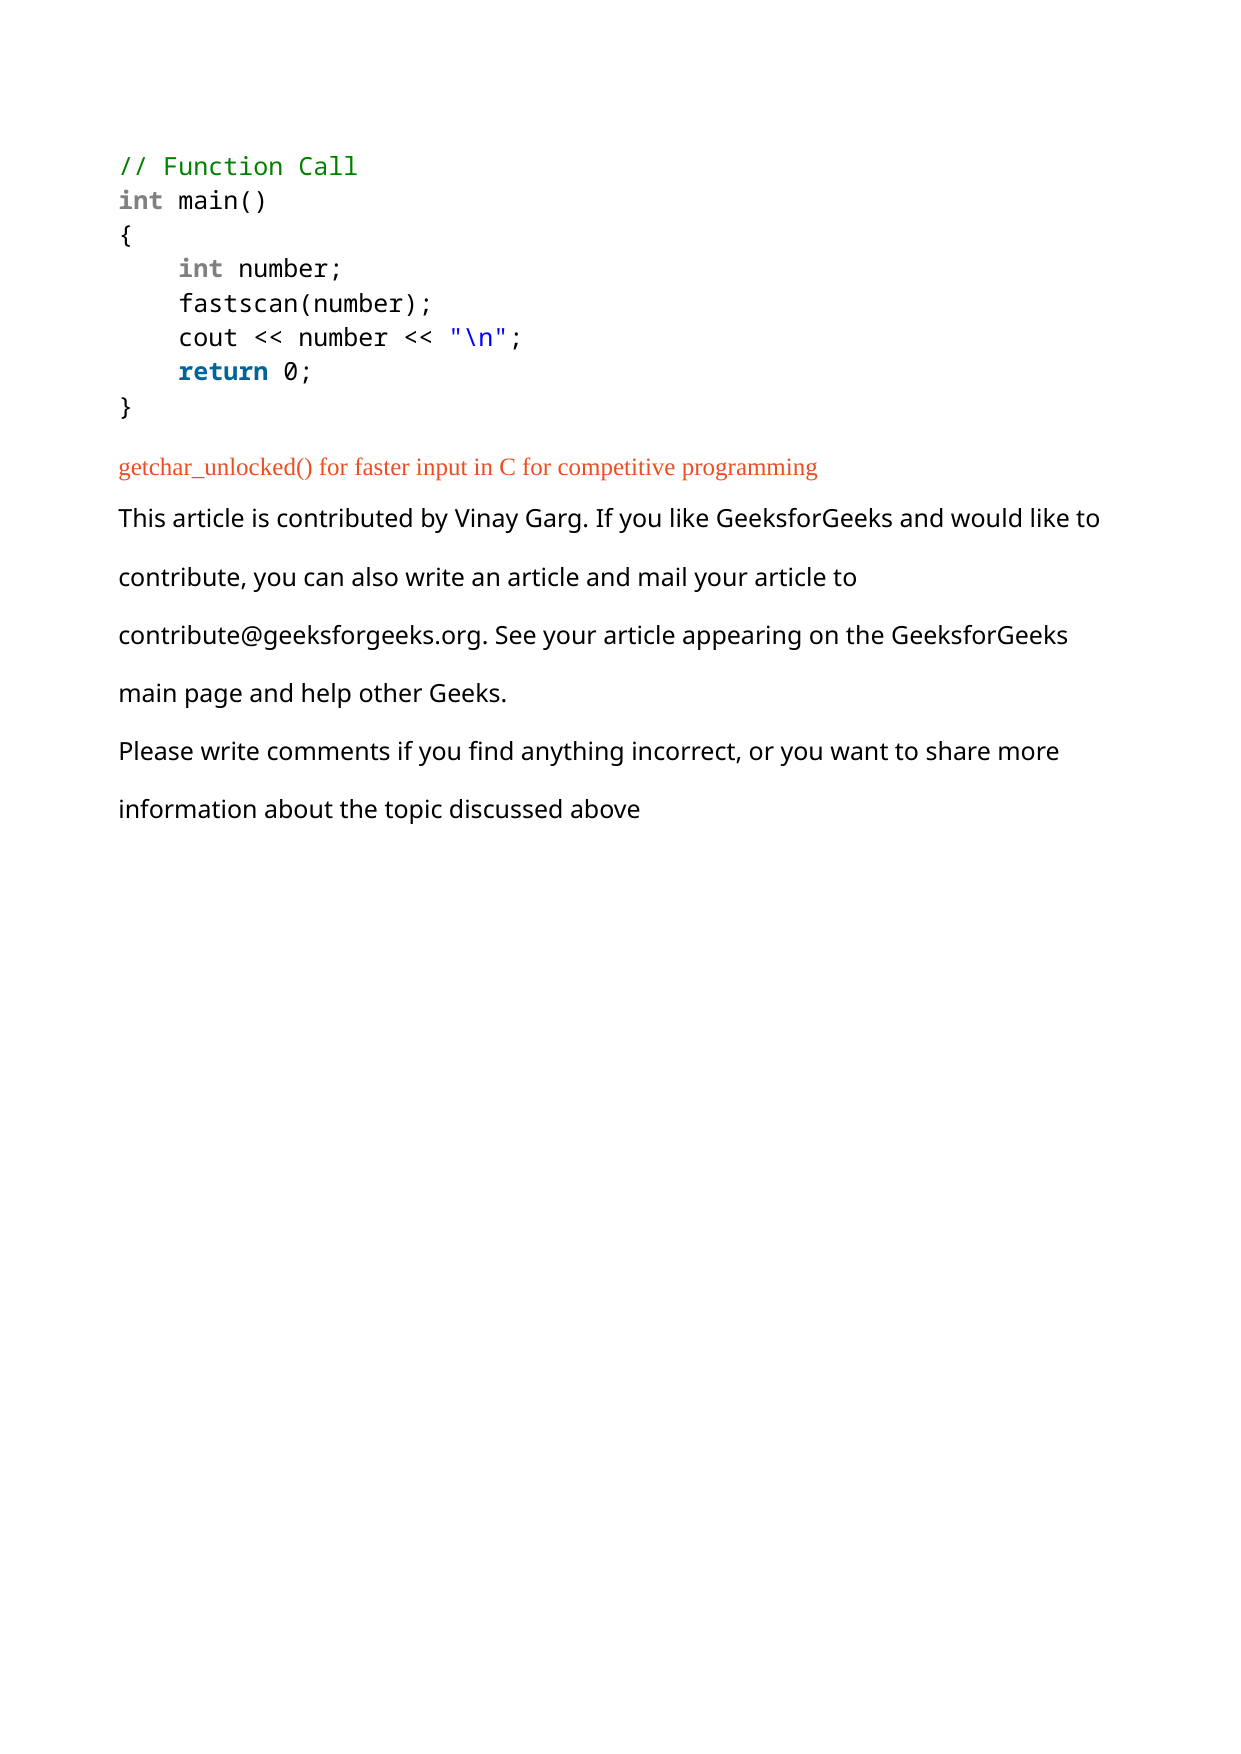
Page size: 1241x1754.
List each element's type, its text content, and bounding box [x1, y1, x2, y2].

table_header // Function Call int main() { int number; fastscan(number); cout << number << "\n"; return 0; } [118, 118, 1004, 422]
text getchar_unlocked() for faster input in C for competitive programming [118, 452, 1122, 481]
text This article is contributed by Vinay Garg. If you like GeeksforGeeks and would like to contribute, you can also write an article and mail your article to contribute@geeksforgeeks.org. See your article appearing on the GeeksforGeeks main page and help other Geeks. [118, 501, 1122, 710]
text Please write comments if you find anything incorrect, or you want to share more information about the topic discussed above [118, 734, 1122, 826]
